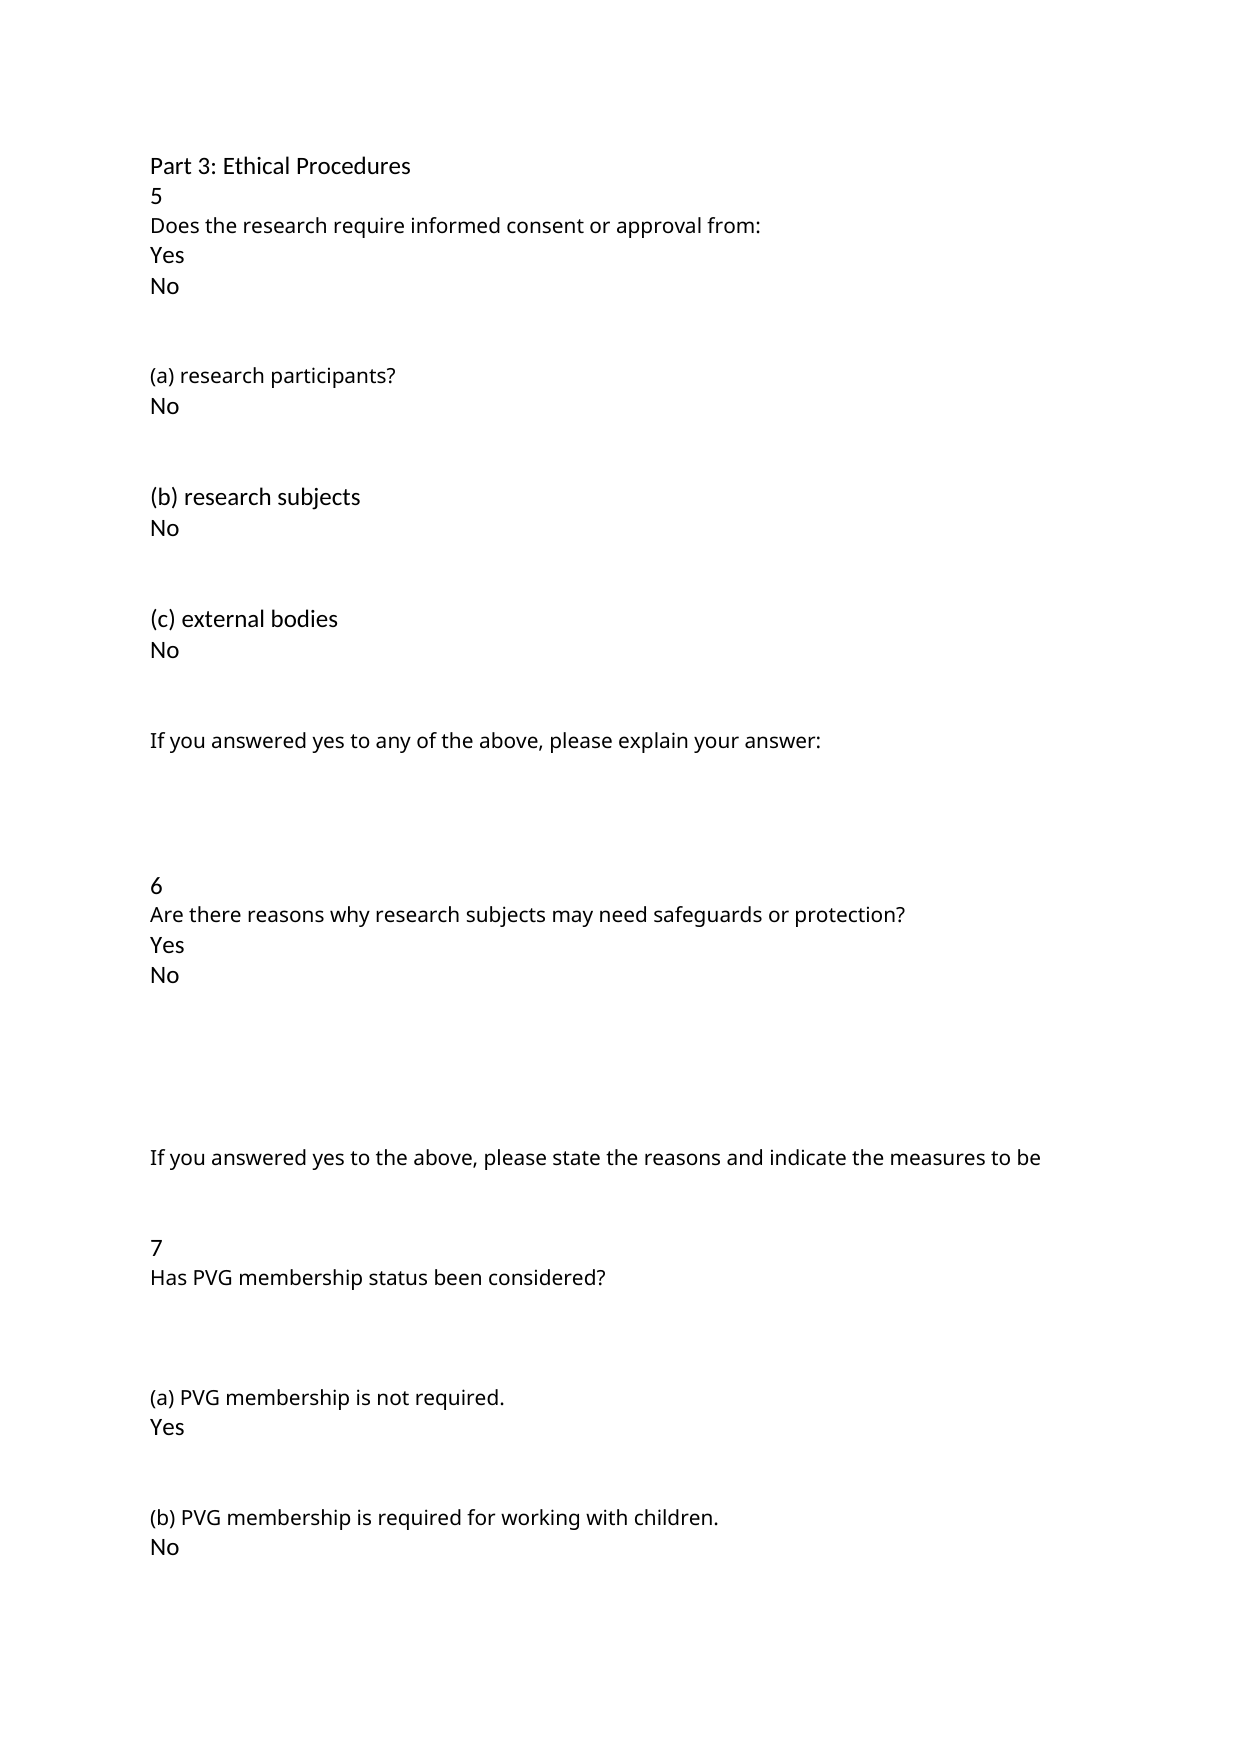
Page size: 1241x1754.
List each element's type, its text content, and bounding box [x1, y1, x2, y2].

text No [150, 1531, 1090, 1562]
text Are there reasons why research subjects may need safeguards or protection? [150, 901, 1090, 929]
text Yes [150, 239, 1090, 270]
text If you answered yes to the above, please state the reasons and indicate the measures to be [150, 1143, 1090, 1171]
text Yes [150, 1411, 1090, 1442]
text If you answered yes to any of the above, please explain your answer: [150, 726, 1090, 754]
text (b) research subjects [150, 482, 1090, 512]
text No [150, 959, 1090, 990]
text 7 [150, 1232, 1090, 1263]
text (a) research participants? [150, 362, 1090, 390]
text Yes [150, 929, 1090, 959]
text 6 [150, 870, 1090, 901]
text (a) PVG membership is not required. [150, 1383, 1090, 1411]
text Has PVG membership status been considered? [150, 1263, 1090, 1291]
text No [150, 634, 1090, 665]
text (c) external bodies [150, 604, 1090, 634]
text 5 [150, 181, 1090, 211]
text Does the research require informed consent or approval from: [150, 211, 1090, 239]
text No [150, 512, 1090, 543]
text No [150, 390, 1090, 421]
text No [150, 270, 1090, 301]
text Part 3: Ethical Procedures [150, 150, 1090, 181]
text (b) PVG membership is required for working with children. [150, 1503, 1090, 1531]
